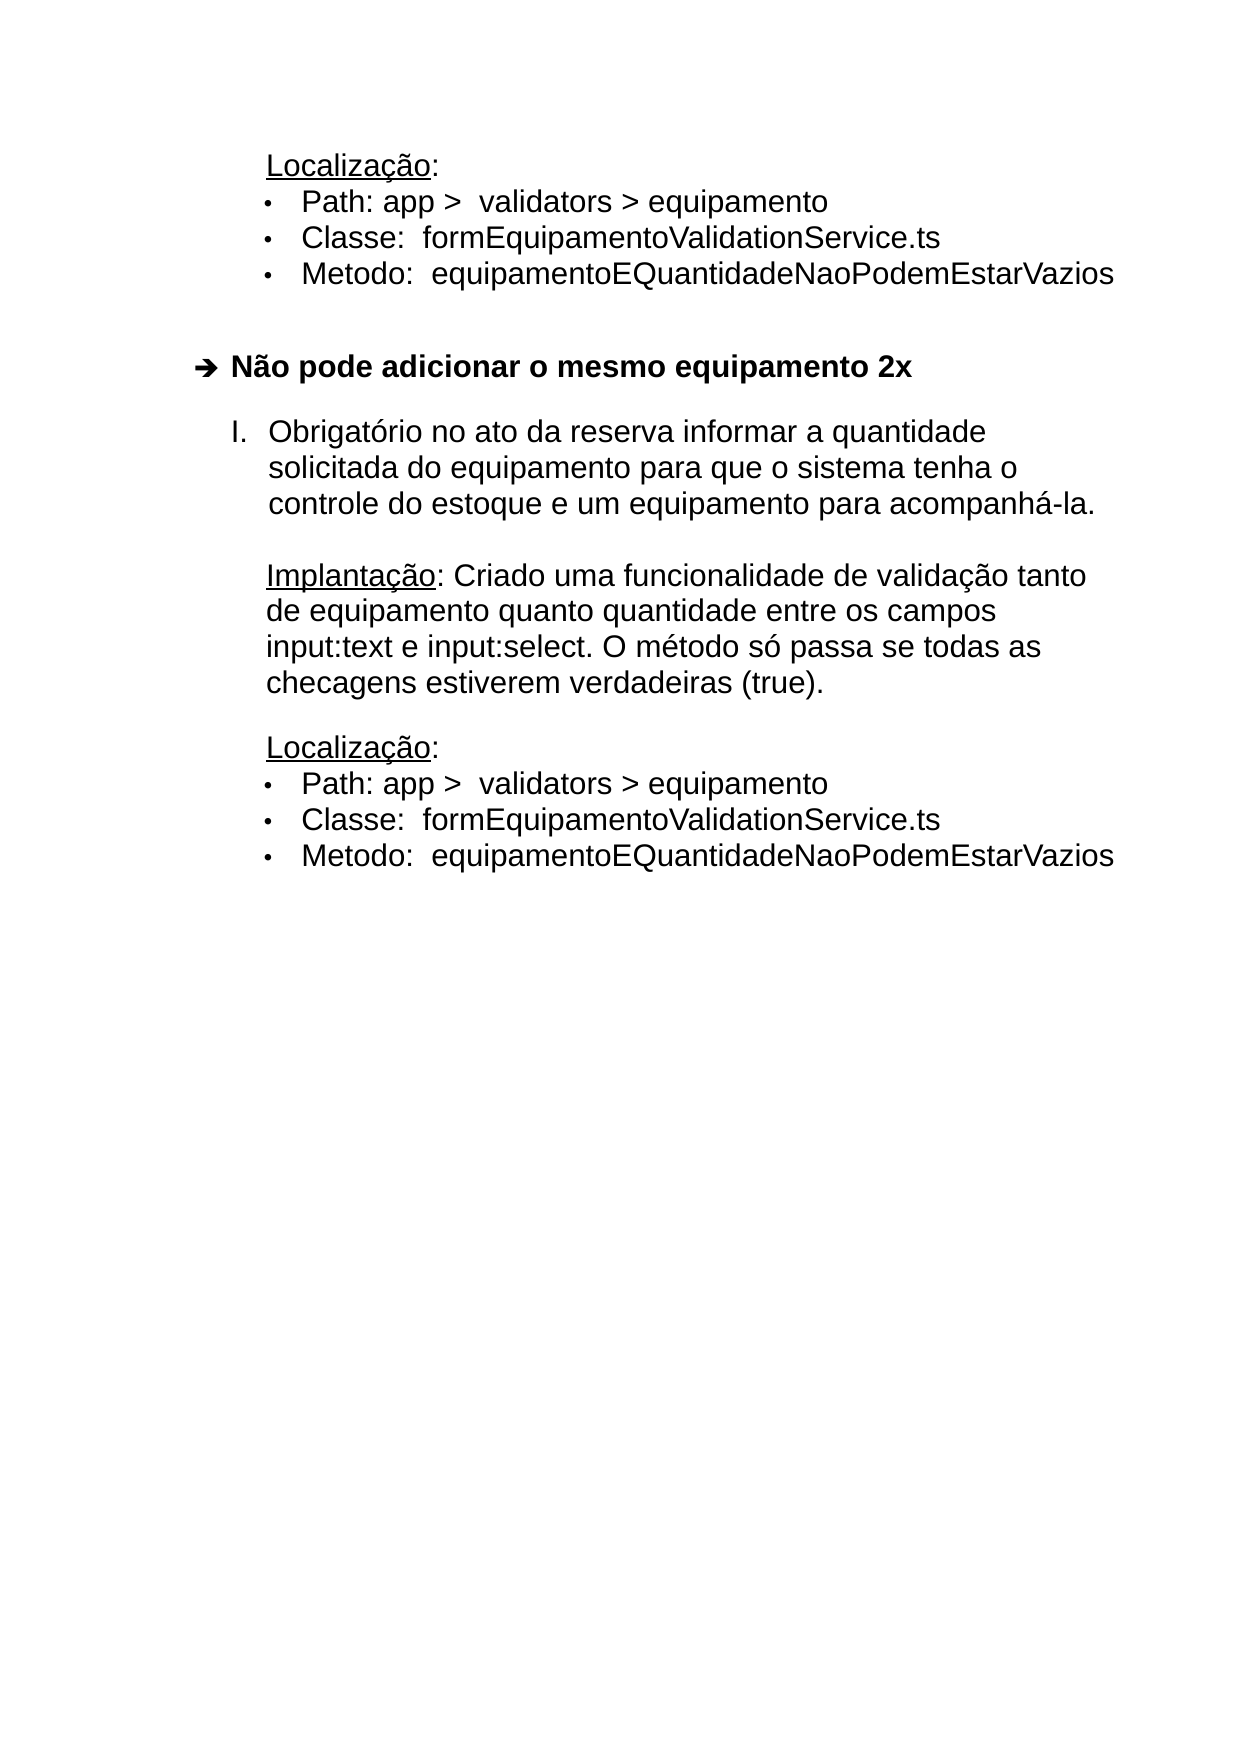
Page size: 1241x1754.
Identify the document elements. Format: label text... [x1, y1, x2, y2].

text Localização: [118, 729, 1122, 765]
list Metodo: equipamentoEQuantidadeNaoPodemEstarVazios [263, 837, 1122, 873]
list Metodo: equipamentoEQuantidadeNaoPodemEstarVazios [263, 255, 1122, 291]
list Classe: formEquipamentoValidationService.ts [263, 801, 1122, 837]
list Obrigatório no ato da reserva informar a quantidade solicitada do equipamento para que o sistema tenha o controle do estoque e um equipamento para acompanhá-la. [231, 413, 1122, 521]
list Path: app > validators > equipamento [263, 765, 1122, 801]
text Localização: [118, 147, 1122, 183]
text Implantação: Criado uma funcionalidade de validação tanto de equipamento quanto quantidade entre os campos input:text e input:select. O método só passa se todas as checagens estiverem verdadeiras (true). [118, 557, 1122, 700]
list Classe: formEquipamentoValidationService.ts [263, 219, 1122, 255]
list Path: app > validators > equipamento [263, 183, 1122, 219]
list Não pode adicionar o mesmo equipamento 2x [193, 348, 1122, 384]
